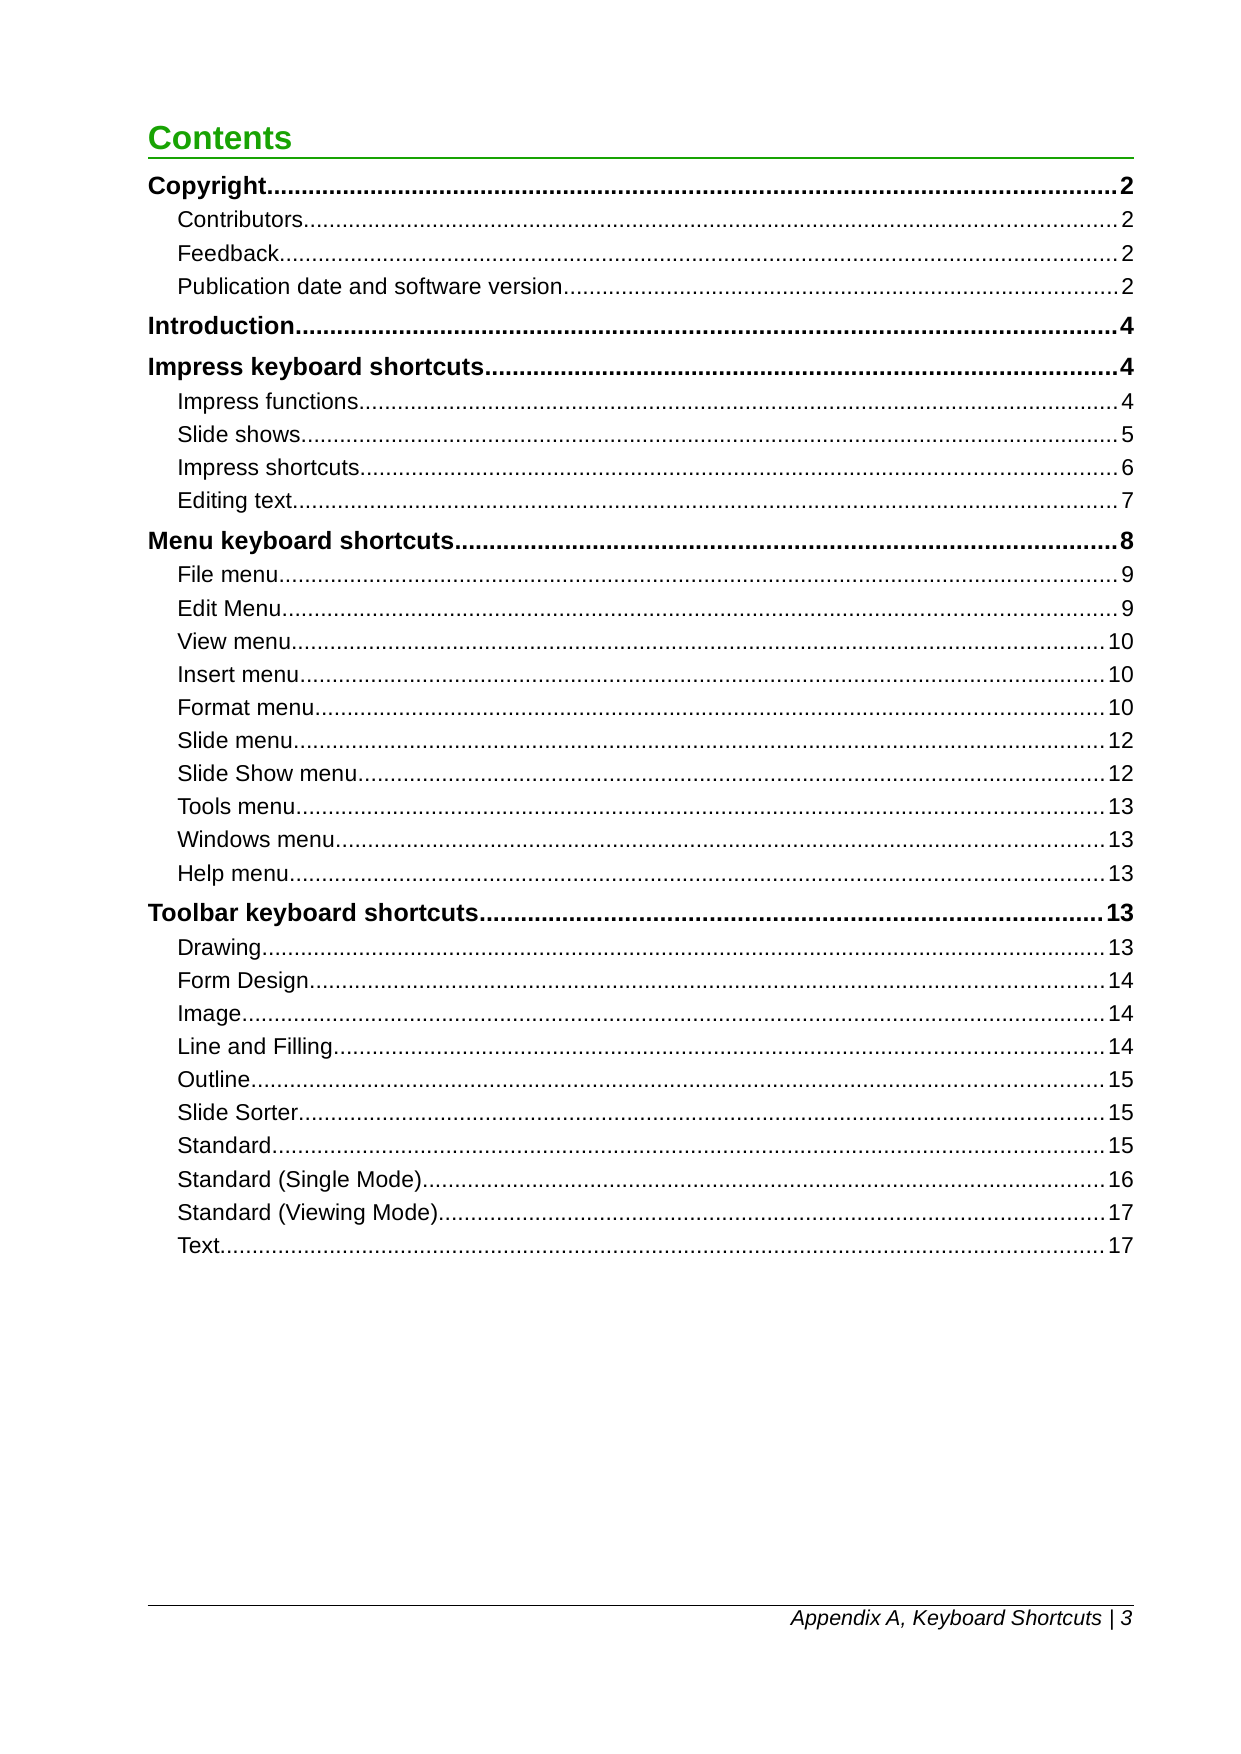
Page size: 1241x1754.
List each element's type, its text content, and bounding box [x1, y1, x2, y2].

text Impress functions 4 [177, 387, 1134, 414]
text Slide Sorter 15 [177, 1099, 1134, 1126]
text Form Design 14 [177, 966, 1134, 993]
text Publication date and software version 2 [177, 272, 1134, 299]
text Contributors 2 [177, 206, 1134, 233]
text Drawing 13 [177, 933, 1134, 960]
text Menu keyboard shortcuts 8 [148, 526, 1134, 555]
text File menu 9 [177, 561, 1134, 588]
text Line and Filling 14 [177, 1032, 1134, 1059]
text Editing text 7 [177, 487, 1134, 514]
text Slide menu 12 [177, 726, 1134, 753]
text Image 14 [177, 999, 1134, 1026]
text Text 17 [177, 1231, 1134, 1258]
text Format menu 10 [177, 693, 1134, 720]
text View menu 10 [177, 627, 1134, 654]
text Toolbar keyboard shortcuts 13 [148, 898, 1134, 927]
text Help menu 13 [177, 859, 1134, 886]
text Standard (Single Mode) 16 [177, 1165, 1134, 1192]
text Edit Menu 9 [177, 594, 1134, 621]
text Standard 15 [177, 1132, 1134, 1159]
text Impress keyboard shortcuts 4 [148, 352, 1134, 381]
subtitle Contents [148, 118, 1134, 157]
text Impress shortcuts 6 [177, 453, 1134, 481]
text Feedback 2 [177, 239, 1134, 266]
text Slide Show menu 12 [177, 759, 1134, 787]
text Introduction 4 [148, 311, 1134, 340]
text Slide shows 5 [177, 420, 1134, 447]
text Insert menu 10 [177, 660, 1134, 687]
text Standard (Viewing Mode) 17 [177, 1198, 1134, 1225]
text Windows menu 13 [177, 826, 1134, 853]
text Copyright 2 [148, 171, 1134, 200]
text Tools menu 13 [177, 793, 1134, 820]
text Outline 15 [177, 1066, 1134, 1093]
